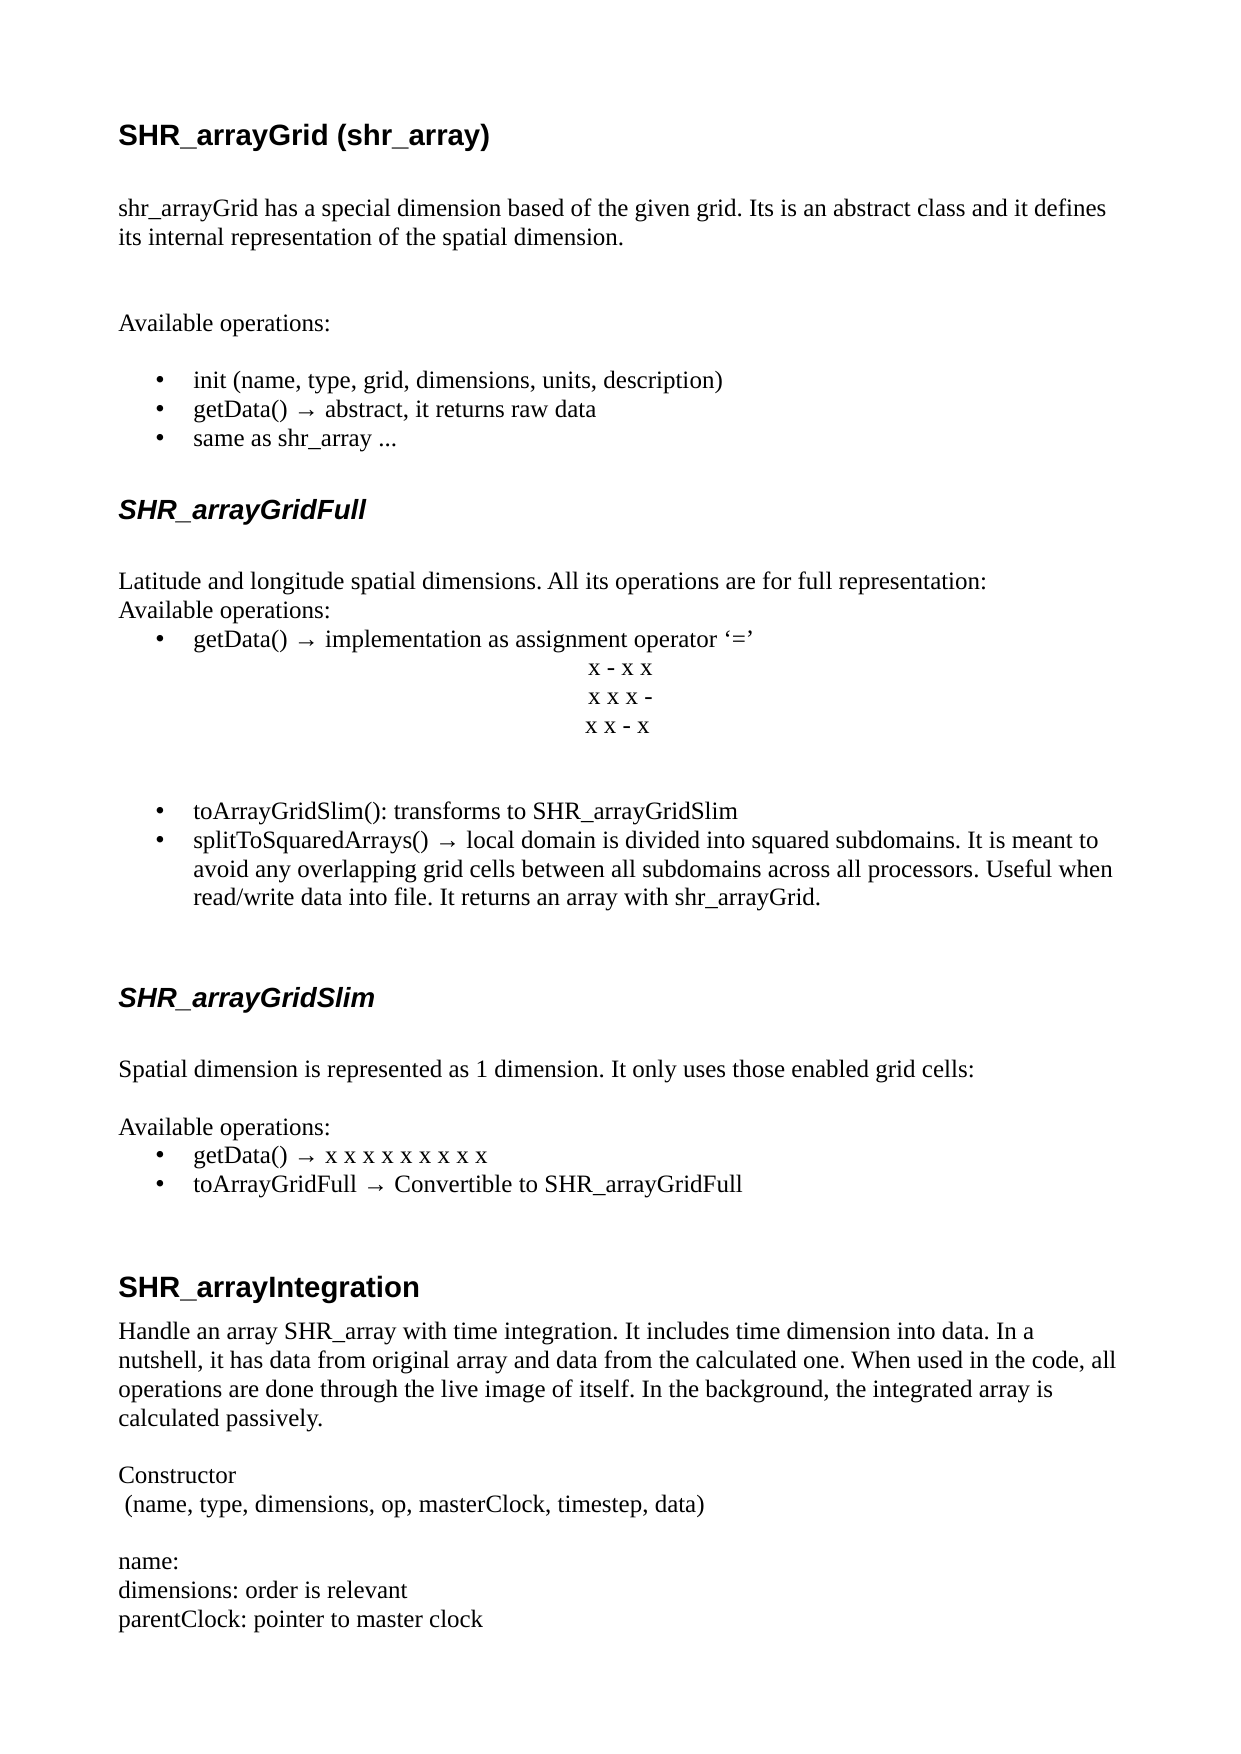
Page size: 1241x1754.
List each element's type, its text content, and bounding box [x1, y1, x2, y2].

text (name, type, dimensions, op, masterClock, timestep, data) [118, 1489, 1122, 1518]
text Handle an array SHR_array with time integration. It includes time dimension into data. In a nutshell, it has data from original array and data from the calculated one. When used in the code, all operations are done through the live image of itself. In the background, the integrated array is calculated passively. [118, 1316, 1122, 1431]
text x x - x [118, 710, 1122, 739]
text parentClock: pointer to master clock [118, 1604, 1122, 1633]
list splitToSquaredArrays() → local domain is divided into squared subdomains. It is meant to avoid any overlapping grid cells between all subdomains across all processors. Useful when read/write data into file. It returns an array with shr_arrayGrid. [156, 825, 1122, 911]
text dimensions: order is relevant [118, 1575, 1122, 1604]
list getData() → abstract, it returns raw data [156, 394, 1122, 423]
text shr_arrayGrid has a special dimension based of the given grid. Its is an abstract class and it defines its internal representation of the spatial dimension. [118, 193, 1122, 251]
list toArrayGridSlim(): transforms to SHR_arrayGridSlim [156, 796, 1122, 825]
subtitle SHR_arrayGridSlim [118, 981, 1122, 1013]
text Available operations: [118, 1112, 1122, 1141]
text Latitude and longitude spatial dimensions. All its operations are for full representation: [118, 566, 1122, 595]
subtitle SHR_arrayIntegration [118, 1270, 1122, 1304]
text x - x x [118, 652, 1122, 681]
text Available operations: [118, 308, 1122, 337]
text x x x - [118, 681, 1122, 710]
text Available operations: [118, 595, 1122, 624]
text Constructor [118, 1460, 1122, 1489]
list getData() → implementation as assignment operator ‘=’ [156, 624, 1122, 652]
list toArrayGridFull → Convertible to SHR_arrayGridFull [156, 1169, 1122, 1198]
text Spatial dimension is represented as 1 dimension. It only uses those enabled grid cells: [118, 1054, 1122, 1083]
list init (name, type, grid, dimensions, units, description) [156, 366, 1122, 394]
subtitle SHR_arrayGrid (shr_array) [118, 118, 1122, 152]
list same as shr_array ... [156, 423, 1122, 452]
list getData() → x x x x x x x x x [156, 1141, 1122, 1169]
subtitle SHR_arrayGridFull [118, 493, 1122, 525]
text name: [118, 1546, 1122, 1575]
